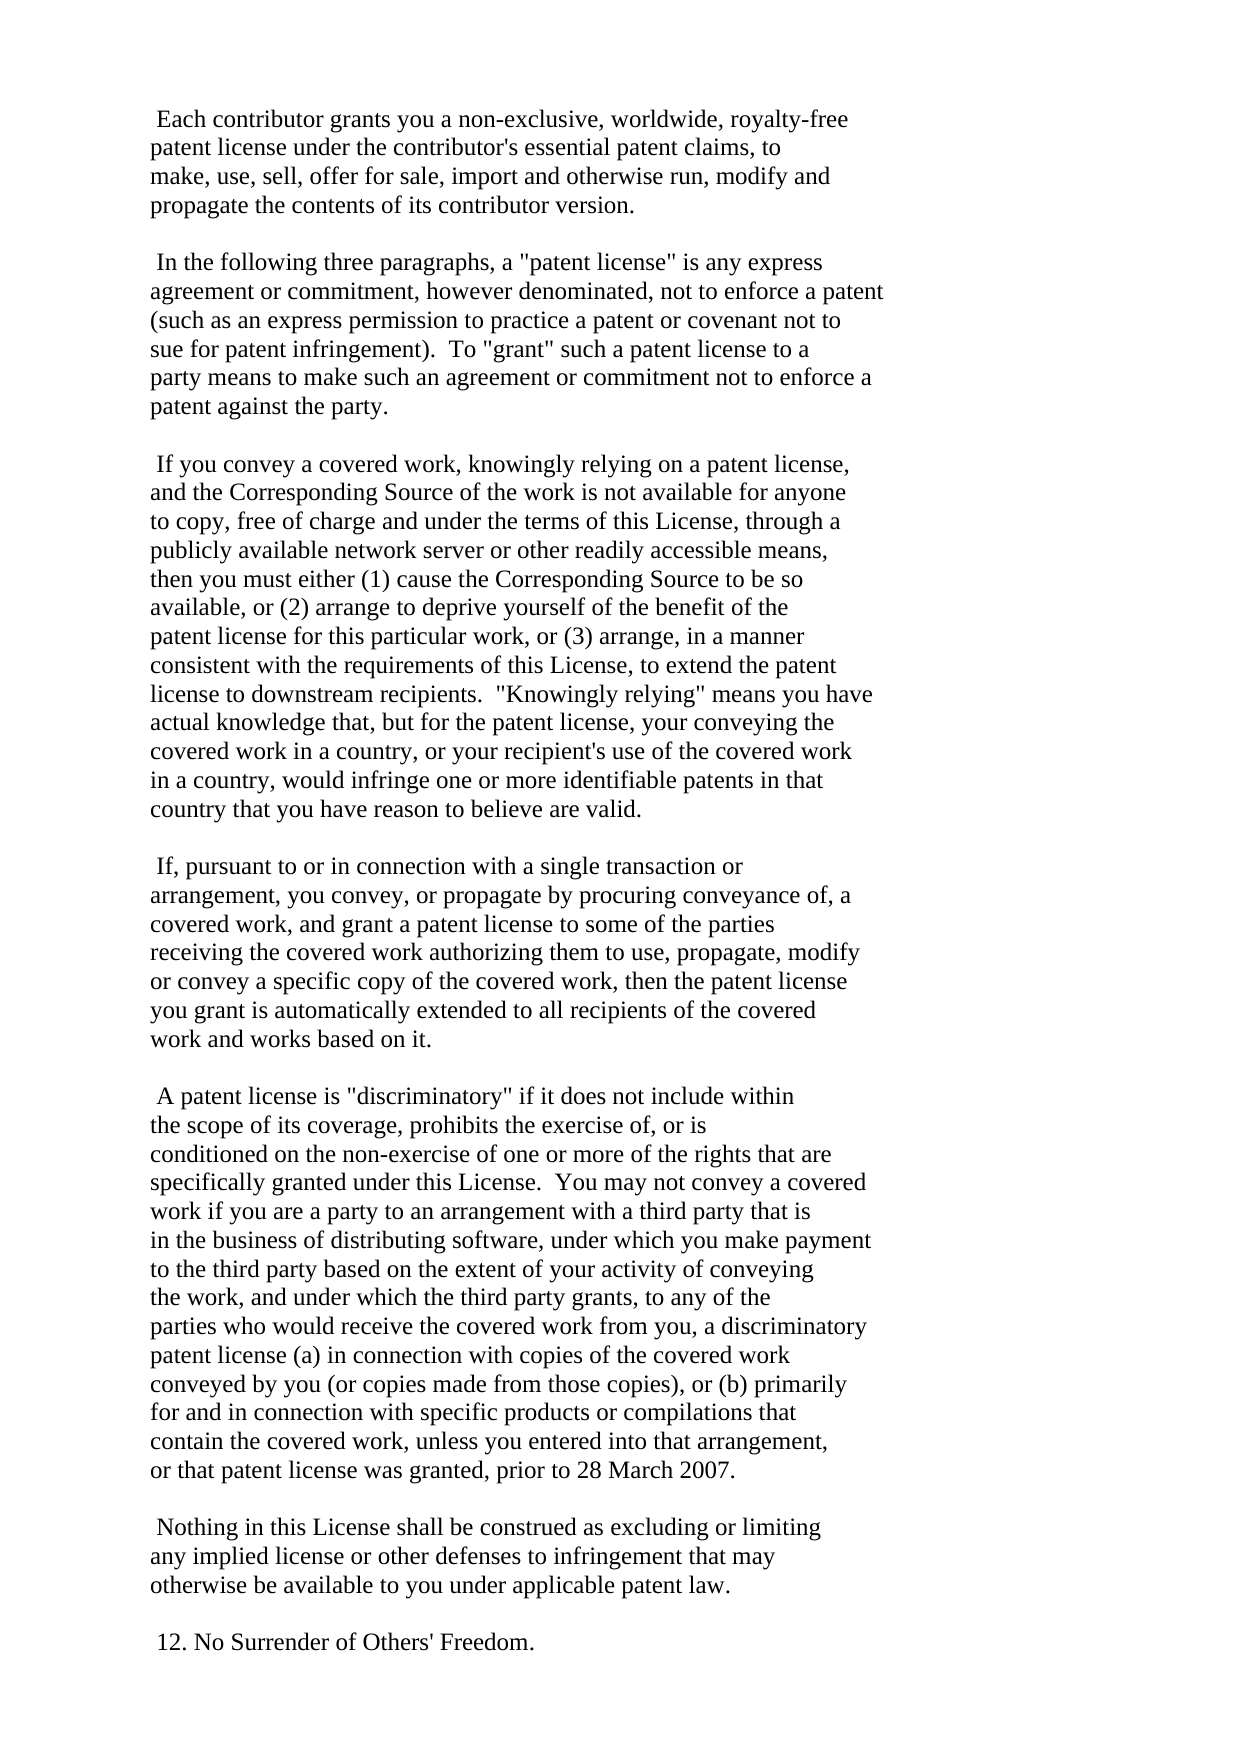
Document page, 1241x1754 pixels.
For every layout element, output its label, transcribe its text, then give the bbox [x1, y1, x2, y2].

text contain the covered work, unless you entered into that arrangement, [150, 1426, 1090, 1455]
text covered work in a country, or your recipient's use of the covered work [150, 736, 1090, 765]
text If you convey a covered work, knowingly relying on a patent license, [150, 449, 1090, 477]
text and the Corresponding Source of the work is not available for anyone [150, 477, 1090, 506]
text consistent with the requirements of this License, to extend the patent [150, 650, 1090, 679]
text country that you have reason to believe are valid. [150, 794, 1090, 822]
text If, pursuant to or in connection with a single transaction or [150, 851, 1090, 880]
text patent against the party. [150, 391, 1090, 420]
text patent license for this particular work, or (3) arrange, in a manner [150, 621, 1090, 650]
text receiving the covered work authorizing them to use, propagate, modify [150, 937, 1090, 966]
text In the following three paragraphs, a "patent license" is any express [150, 247, 1090, 276]
text or convey a specific copy of the covered work, then the patent license [150, 966, 1090, 995]
text patent license (a) in connection with copies of the covered work [150, 1340, 1090, 1369]
text you grant is automatically extended to all recipients of the covered [150, 995, 1090, 1024]
text to copy, free of charge and under the terms of this License, through a [150, 506, 1090, 535]
text 12. No Surrender of Others' Freedom. [150, 1627, 1090, 1656]
text Each contributor grants you a non-exclusive, worldwide, royalty-free [150, 104, 1090, 132]
text license to downstream recipients. "Knowingly relying" means you have [150, 679, 1090, 707]
text in the business of distributing software, under which you make payment [150, 1225, 1090, 1254]
text publicly available network server or other readily accessible means, [150, 535, 1090, 564]
text for and in connection with specific products or compilations that [150, 1397, 1090, 1426]
text work if you are a party to an arrangement with a third party that is [150, 1196, 1090, 1225]
text (such as an express permission to practice a patent or covenant not to [150, 305, 1090, 334]
text to the third party based on the extent of your activity of conveying [150, 1254, 1090, 1282]
text conditioned on the non-exercise of one or more of the rights that are [150, 1139, 1090, 1167]
text any implied license or other defenses to infringement that may [150, 1541, 1090, 1570]
text Nothing in this License shall be construed as excluding or limiting [150, 1512, 1090, 1541]
text or that patent license was granted, prior to 28 March 2007. [150, 1455, 1090, 1484]
text otherwise be available to you under applicable patent law. [150, 1570, 1090, 1599]
text agreement or commitment, however denominated, not to enforce a patent [150, 276, 1090, 305]
text covered work, and grant a patent license to some of the parties [150, 909, 1090, 937]
text then you must either (1) cause the Corresponding Source to be so [150, 564, 1090, 592]
text patent license under the contributor's essential patent claims, to [150, 132, 1090, 161]
text party means to make such an agreement or commitment not to enforce a [150, 362, 1090, 391]
text actual knowledge that, but for the patent license, your conveying the [150, 707, 1090, 736]
text parties who would receive the covered work from you, a discriminatory [150, 1311, 1090, 1340]
text in a country, would infringe one or more identifiable patents in that [150, 765, 1090, 794]
text the scope of its coverage, prohibits the exercise of, or is [150, 1110, 1090, 1139]
text propagate the contents of its contributor version. [150, 190, 1090, 219]
text available, or (2) arrange to deprive yourself of the benefit of the [150, 592, 1090, 621]
text specifically granted under this License. You may not convey a covered [150, 1167, 1090, 1196]
text make, use, sell, offer for sale, import and otherwise run, modify and [150, 161, 1090, 190]
text work and works based on it. [150, 1024, 1090, 1052]
text conveyed by you (or copies made from those copies), or (b) primarily [150, 1369, 1090, 1397]
text arrangement, you convey, or propagate by procuring conveyance of, a [150, 880, 1090, 909]
text the work, and under which the third party grants, to any of the [150, 1282, 1090, 1311]
text sue for patent infringement). To "grant" such a patent license to a [150, 334, 1090, 362]
text A patent license is "discriminatory" if it does not include within [150, 1081, 1090, 1110]
